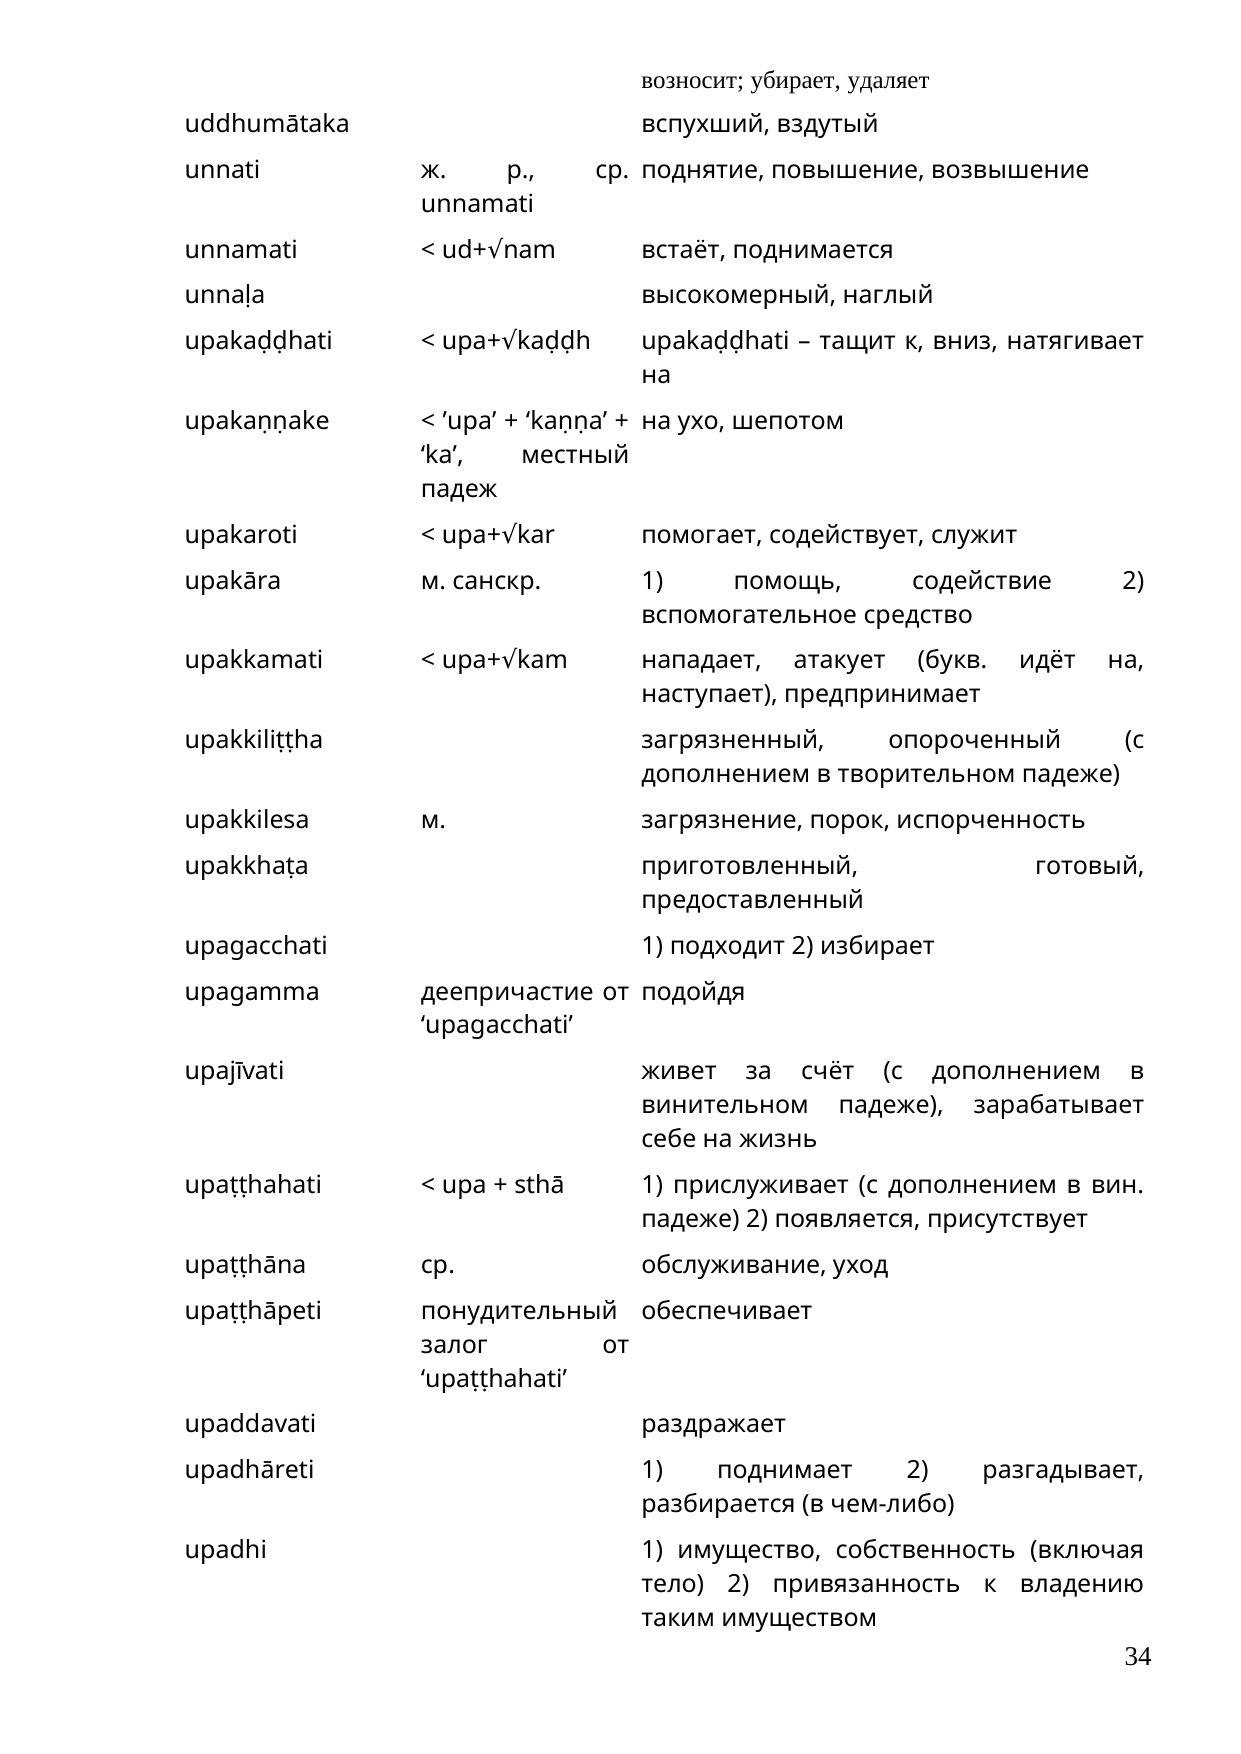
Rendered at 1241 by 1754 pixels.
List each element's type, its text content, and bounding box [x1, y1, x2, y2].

table_cell 1) подходит 2) избирает [635, 922, 1150, 967]
table_cell приготовленный, готовый, предоставленный [635, 842, 1150, 922]
table_cell 1) прислуживает (с дополнением в вин. падеже) 2) появляется, присутствует [635, 1161, 1150, 1241]
table_cell upakaḍḍhati [178, 317, 414, 397]
table_cell < upa + sthā [415, 1161, 635, 1241]
table_cell unnaḷa [178, 271, 414, 317]
table_cell высокомерный, наглый [635, 271, 1150, 317]
table_cell upagacchati [178, 922, 414, 967]
table_cell upakkilesa [178, 796, 414, 842]
table_cell [415, 1047, 635, 1161]
table_cell < upa+√kam [415, 636, 635, 716]
table_cell [415, 716, 635, 796]
table_cell upakāra [178, 557, 414, 636]
table_cell upakaṇṇake [178, 397, 414, 511]
table_cell [415, 100, 635, 146]
table_cell < ud+√nam [415, 226, 635, 271]
table_cell поднятие, повышение, возвышение [635, 146, 1150, 226]
table_cell uddhumātaka [178, 100, 414, 146]
table_cell upaṭṭhāpeti [178, 1287, 414, 1400]
table_cell обслуживание, уход [635, 1241, 1150, 1287]
table_cell [415, 842, 635, 922]
table_cell возносит; убирает, удаляет [635, 59, 1150, 100]
table_cell upadhi [178, 1526, 414, 1640]
table_cell подойдя [635, 968, 1150, 1047]
table_cell ж. р., ср. unnamati [415, 146, 635, 226]
table_cell [415, 1526, 635, 1640]
table_cell upakkhaṭa [178, 842, 414, 922]
table_cell вспухший, вздутый [635, 100, 1150, 146]
table_cell деепричастие от ‘upagacchati’ [415, 968, 635, 1047]
table_cell upagamma [178, 968, 414, 1047]
table_cell upakkamati [178, 636, 414, 716]
table_cell upajīvati [178, 1047, 414, 1161]
table_cell < upa+√kar [415, 511, 635, 557]
table_cell м. [415, 796, 635, 842]
table_cell 1) помощь, содействие 2) вспомогательное средство [635, 557, 1150, 636]
table_cell [415, 271, 635, 317]
table_cell unnati [178, 146, 414, 226]
table_cell 1) поднимает 2) разгадывает, разбирается (в чем-либо) [635, 1446, 1150, 1526]
table_cell unnamati [178, 226, 414, 271]
table_cell < ’upa’ + ‘kaṇṇa’ + ‘ka’, местный падеж [415, 397, 635, 511]
table_cell [415, 1400, 635, 1446]
table_cell помогает, содействует, служит [635, 511, 1150, 557]
table_cell м. санскр. [415, 557, 635, 636]
table_cell обеспечивает [635, 1287, 1150, 1400]
table_cell upadhāreti [178, 1446, 414, 1526]
table_cell загрязненный, опороченный (с дополнением в творительном падеже) [635, 716, 1150, 796]
table_cell [415, 59, 635, 100]
table_cell на ухо, шепотом [635, 397, 1150, 511]
table_cell [415, 1446, 635, 1526]
table_cell upaṭṭhahati [178, 1161, 414, 1241]
table_cell понудительный залог от ‘upaṭṭhahati’ [415, 1287, 635, 1400]
table_cell раздражает [635, 1400, 1150, 1446]
table_cell [178, 59, 414, 100]
table_cell upaṭṭhāna [178, 1241, 414, 1287]
table_cell 1) имущество, собственность (включая тело) 2) привязанность к владению таким имуществом [635, 1526, 1150, 1640]
table_cell upakkiliṭṭha [178, 716, 414, 796]
table_cell загрязнение, порок, испорченность [635, 796, 1150, 842]
table_cell upakaroti [178, 511, 414, 557]
table_cell < upa+√kaḍḍh [415, 317, 635, 397]
table_cell upakaḍḍhati – тащит к, вниз, натягивает на [635, 317, 1150, 397]
table_cell upaddavati [178, 1400, 414, 1446]
table_cell встаёт, поднимается [635, 226, 1150, 271]
table_cell живет за счёт (с дополнением в винительном падеже), зарабатывает себе на жизнь [635, 1047, 1150, 1161]
table_cell нападает, атакует (букв. идёт на, наступает), предпринимает [635, 636, 1150, 716]
table_cell ср. [415, 1241, 635, 1287]
table_cell [415, 922, 635, 967]
